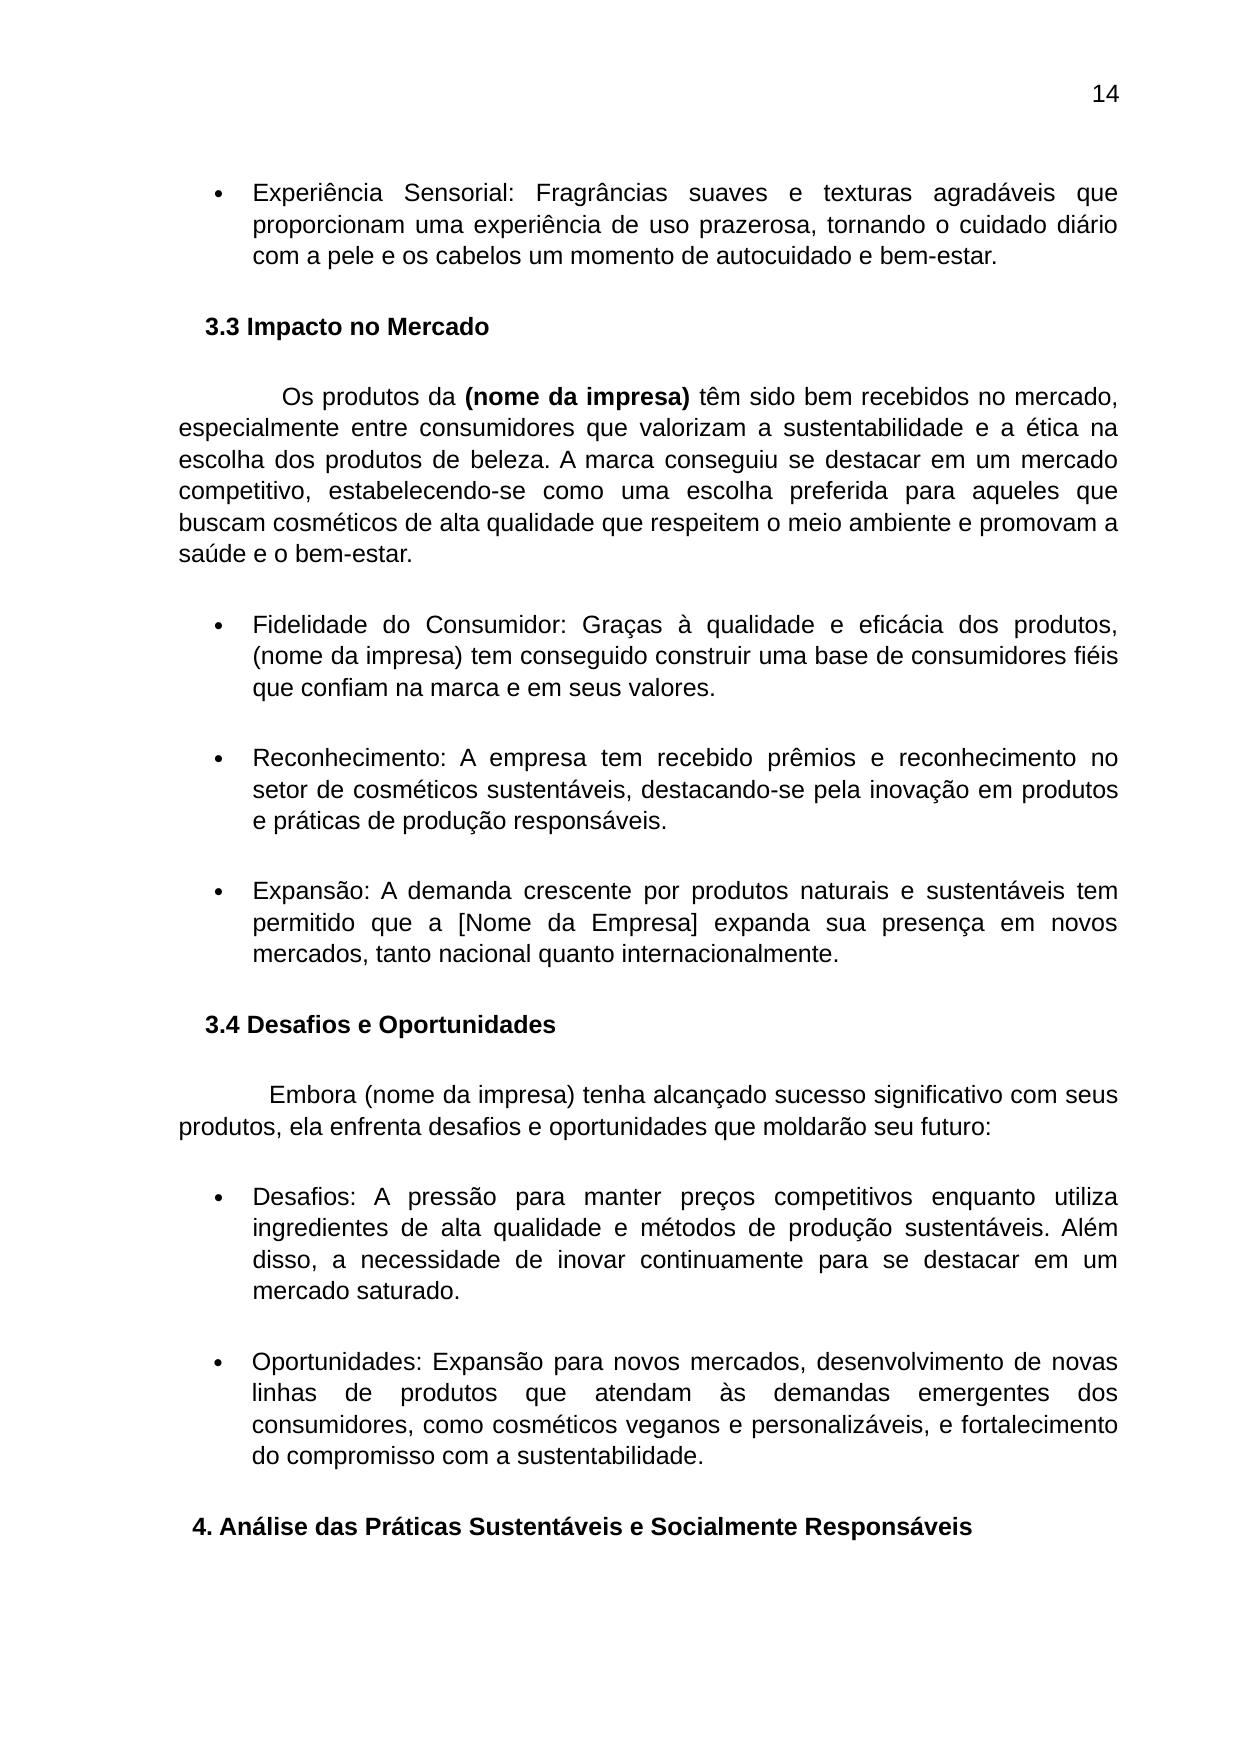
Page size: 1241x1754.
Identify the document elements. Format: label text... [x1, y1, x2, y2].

subtitle Os produtos da (nome da impresa) têm sido bem recebidos no mercado, especialmente entre consumidores que valorizam a sustentabilidade e a ética na escolha dos produtos de beleza. A marca conseguiu se destacar em um mercado competitivo, estabelecendo-se como uma escolha preferida para aqueles que buscam cosméticos de alta qualidade que respeitem o meio ambiente e promovam a saúde e o bem-estar. [177, 382, 1119, 568]
subtitle Reconhecimento: A empresa tem recebido prêmios e reconhecimento no setor de cosméticos sustentáveis, destacando-se pela inovação em produtos e práticas de produção responsáveis. [215, 743, 1119, 835]
subtitle Oportunidades: Expansão para novos mercados, desenvolvimento de novas linhas de produtos que atendam às demandas emergentes dos consumidores, como cosméticos veganos e personalizáveis, e fortalecimento do compromisso com a sustentabilidade. [214, 1347, 1119, 1470]
subtitle 3.3 Impacto no Mercado [177, 311, 1119, 340]
subtitle 4. Análise das Práticas Sustentáveis e Socialmente Responsáveis [177, 1511, 1119, 1540]
subtitle Embora (nome da impresa) tenha alcançado sucesso significativo com seus produtos, ela enfrenta desafios e oportunidades que moldarão seu futuro: [177, 1080, 1119, 1140]
subtitle Experiência Sensorial: Fragrâncias suaves e texturas agradáveis que proporcionam uma experiência de uso prazerosa, tornando o cuidado diário com a pele e os cabelos um momento de autocuidado e bem-estar. [215, 178, 1119, 270]
subtitle Fidelidade do Consumidor: Graças à qualidade e eficácia dos produtos, (nome da impresa) tem conseguido construir uma base de consumidores fiéis que confiam na marca e em seus valores. [215, 610, 1119, 702]
subtitle 3.4 Desafios e Oportunidades [177, 1010, 1119, 1038]
subtitle Expansão: A demanda crescente por produtos naturais e sustentáveis tem permitido que a [Nome da Empresa] expanda sua presença em novos mercados, tanto nacional quanto internacionalmente. [215, 876, 1119, 968]
subtitle Desafios: A pressão para manter preços competitivos enquanto utiliza ingredientes de alta qualidade e métodos de produção sustentáveis. Além disso, a necessidade de inovar continuamente para se destacar em um mercado saturado. [215, 1182, 1119, 1305]
